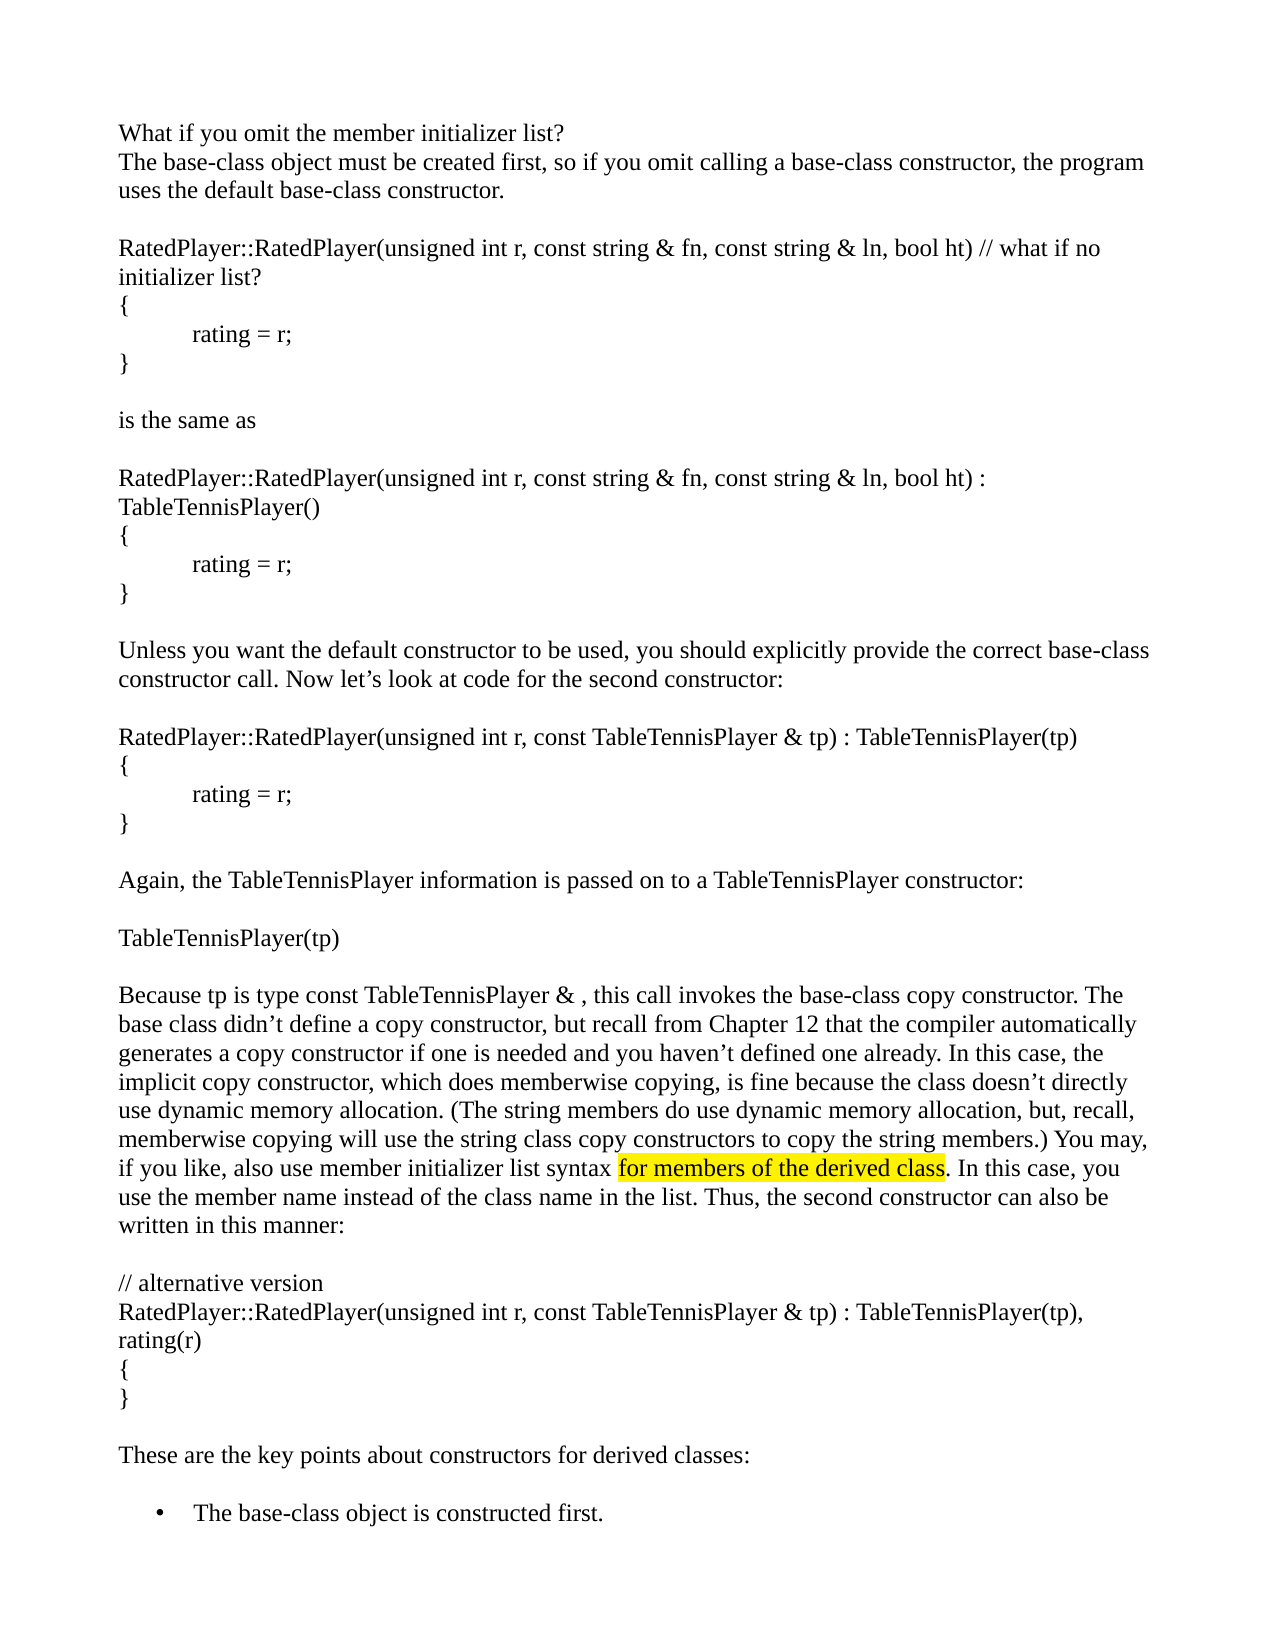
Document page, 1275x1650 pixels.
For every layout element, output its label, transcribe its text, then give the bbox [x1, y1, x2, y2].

text is the same as [118, 406, 1157, 434]
text rating = r; [118, 549, 1157, 578]
text TableTennisPlayer(tp) [118, 923, 1157, 952]
text Because tp is type const TableTennisPlayer & , this call invokes the base-class copy constructor. The base class didn’t define a copy constructor, but recall from Chapter 12 that the compiler automatically generates a copy constructor if one is needed and you haven’t defined one already. In this case, the implicit copy constructor, which does memberwise copying, is fine because the class doesn’t directly use dynamic memory allocation. (The string members do use dynamic memory allocation, but, recall, memberwise copying will use the string class copy constructors to copy the string members.) You may, if you like, also use member initializer list syntax for members of the derived class. In this case, you use the member name instead of the class name in the list. Thus, the second constructor can also be written in this manner: [118, 981, 1157, 1239]
text RatedPlayer::RatedPlayer(unsigned int r, const TableTennisPlayer & tp) : TableTennisPlayer(tp) [118, 722, 1157, 751]
text RatedPlayer::RatedPlayer(unsigned int r, const TableTennisPlayer & tp) : TableTennisPlayer(tp), rating(r) [118, 1297, 1157, 1354]
text { [118, 751, 1157, 779]
text What if you omit the member initializer list? [118, 118, 1157, 147]
text The base-class object must be created first, so if you omit calling a base-class constructor, the program uses the default base-class constructor. [118, 147, 1157, 204]
text { [118, 291, 1157, 319]
text Again, the TableTennisPlayer information is passed on to a TableTennisPlayer constructor: [118, 866, 1157, 894]
text { [118, 1354, 1157, 1383]
text RatedPlayer::RatedPlayer(unsigned int r, const string & fn, const string & ln, bool ht) // what if no initializer list? [118, 233, 1157, 291]
list The base-class object is constructed first. [156, 1498, 1157, 1527]
text RatedPlayer::RatedPlayer(unsigned int r, const string & fn, const string & ln, bool ht) : TableTennisPlayer() [118, 463, 1157, 521]
text { [118, 521, 1157, 549]
text // alternative version [118, 1268, 1157, 1297]
text rating = r; [118, 779, 1157, 808]
text } [118, 348, 1157, 377]
text Unless you want the default constructor to be used, you should explicitly provide the correct base-class constructor call. Now let’s look at code for the second constructor: [118, 636, 1157, 693]
text } [118, 578, 1157, 607]
text These are the key points about constructors for derived classes: [118, 1441, 1157, 1469]
text } [118, 1383, 1157, 1412]
text rating = r; [118, 319, 1157, 348]
text } [118, 808, 1157, 837]
